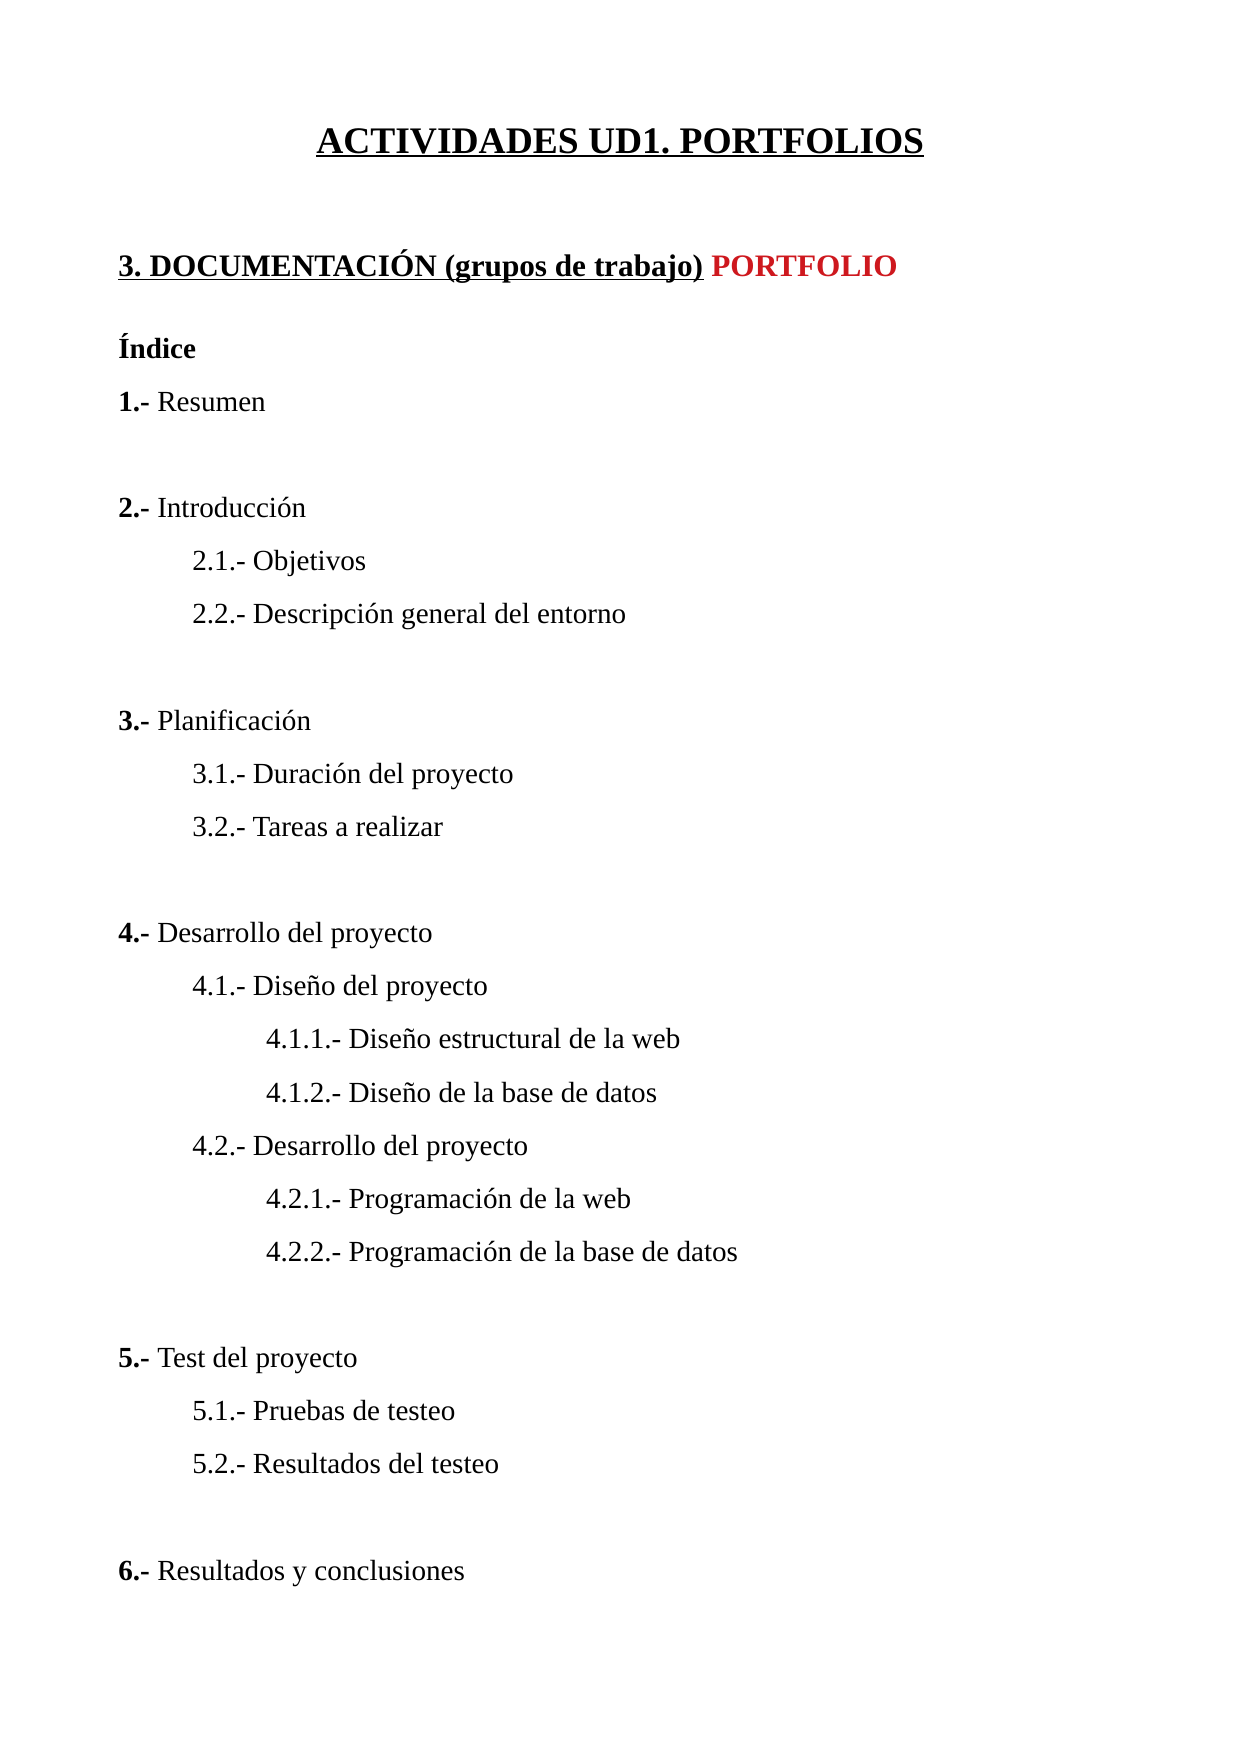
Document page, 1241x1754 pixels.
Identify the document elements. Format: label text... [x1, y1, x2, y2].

text 2.- Introducción [118, 490, 1122, 524]
text 3.2.- Tareas a realizar [118, 809, 1122, 843]
text 5.- Test del proyecto [118, 1340, 1122, 1374]
text 2.1.- Objetivos [118, 543, 1122, 577]
text 1.- Resumen [118, 384, 1122, 418]
text 2.2.- Descripción general del entorno [118, 597, 1122, 630]
text 4.2.2.- Programación de la base de datos [118, 1234, 1122, 1268]
text 5.2.- Resultados del testeo [118, 1447, 1122, 1480]
text Índice [118, 331, 1122, 364]
text ACTIVIDADES UD1. PORTFOLIOS [118, 118, 1122, 161]
text 4.1.1.- Diseño estructural de la web [118, 1022, 1122, 1055]
text 3. DOCUMENTACIÓN (grupos de trabajo) PORTFOLIO [118, 247, 1122, 283]
text 6.- Resultados y conclusiones [118, 1553, 1122, 1586]
text 4.- Desarrollo del proyecto [118, 915, 1122, 949]
text 5.1.- Pruebas de testeo [118, 1393, 1122, 1427]
text 3.- Planificación [118, 703, 1122, 736]
text 4.2.1.- Programación de la web [118, 1181, 1122, 1214]
text 4.2.- Desarrollo del proyecto [118, 1128, 1122, 1161]
text 4.1.- Diseño del proyecto [118, 968, 1122, 1002]
text 4.1.2.- Diseño de la base de datos [118, 1075, 1122, 1108]
text 3.1.- Duración del proyecto [118, 756, 1122, 789]
